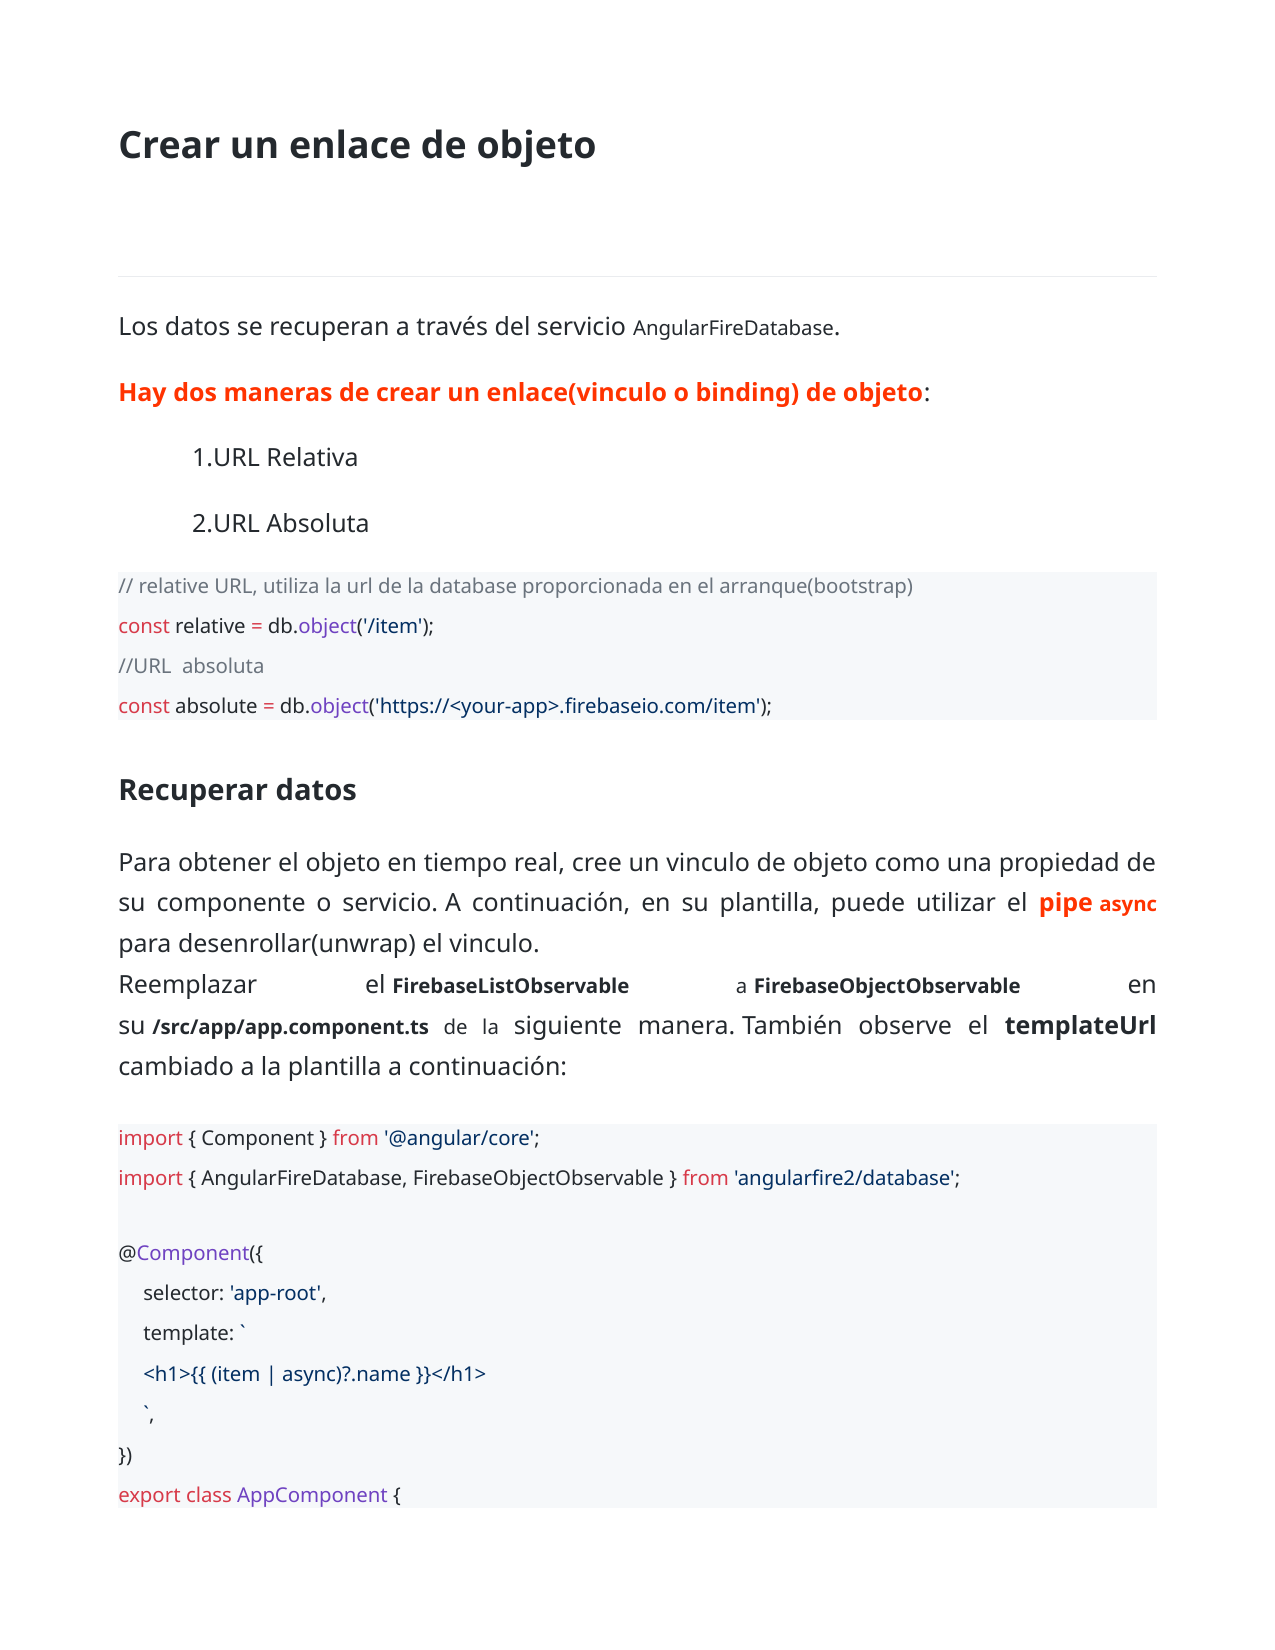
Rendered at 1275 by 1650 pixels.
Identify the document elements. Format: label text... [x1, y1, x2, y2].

subtitle Crear un enlace de objeto [118, 118, 1157, 169]
text selector: 'app-root', [118, 1278, 1157, 1306]
text import { AngularFireDatabase, FirebaseObjectObservable } from 'angularfire2/database'; [118, 1164, 1157, 1191]
subtitle Recuperar datos [118, 769, 1157, 809]
text }) [118, 1441, 1157, 1468]
text <h1>{{ (item | async)?.name }}</h1> [118, 1359, 1157, 1387]
text //URL absoluta [118, 652, 1157, 679]
text Para obtener el objeto en tiempo real, cree un vinculo de objeto como una propiedad de su componente o servicio. A continuación, en su plantilla, puede utilizar el pipe async para desenrollar(unwrap) el vinculo. [118, 844, 1157, 960]
text Hay dos maneras de crear un enlace(vinculo o binding) de objeto: [118, 374, 1157, 408]
list URL Relativa [118, 440, 1157, 474]
text Reemplazar el FirebaseListObservable a FirebaseObjectObservable en su /src/app/app.component.ts de la siguiente manera. También observe el templateUrl cambiado a la plantilla a continuación: [118, 967, 1157, 1082]
text template: ` [118, 1319, 1157, 1347]
text `, [118, 1400, 1157, 1428]
text @Component({ [118, 1238, 1157, 1266]
text const absolute = db.object('https://<your-app>.firebaseio.com/item'); [118, 692, 1157, 720]
text Los datos se recuperan a través del servicio AngularFireDatabase. [118, 308, 1157, 342]
text import { Component } from '@angular/core'; [118, 1124, 1157, 1151]
text export class AppComponent { [118, 1481, 1157, 1508]
list URL Absoluta [118, 506, 1157, 540]
text // relative URL, utiliza la url de la database proporcionada en el arranque(bootstrap) [118, 572, 1157, 599]
text const relative = db.object('/item'); [118, 612, 1157, 639]
